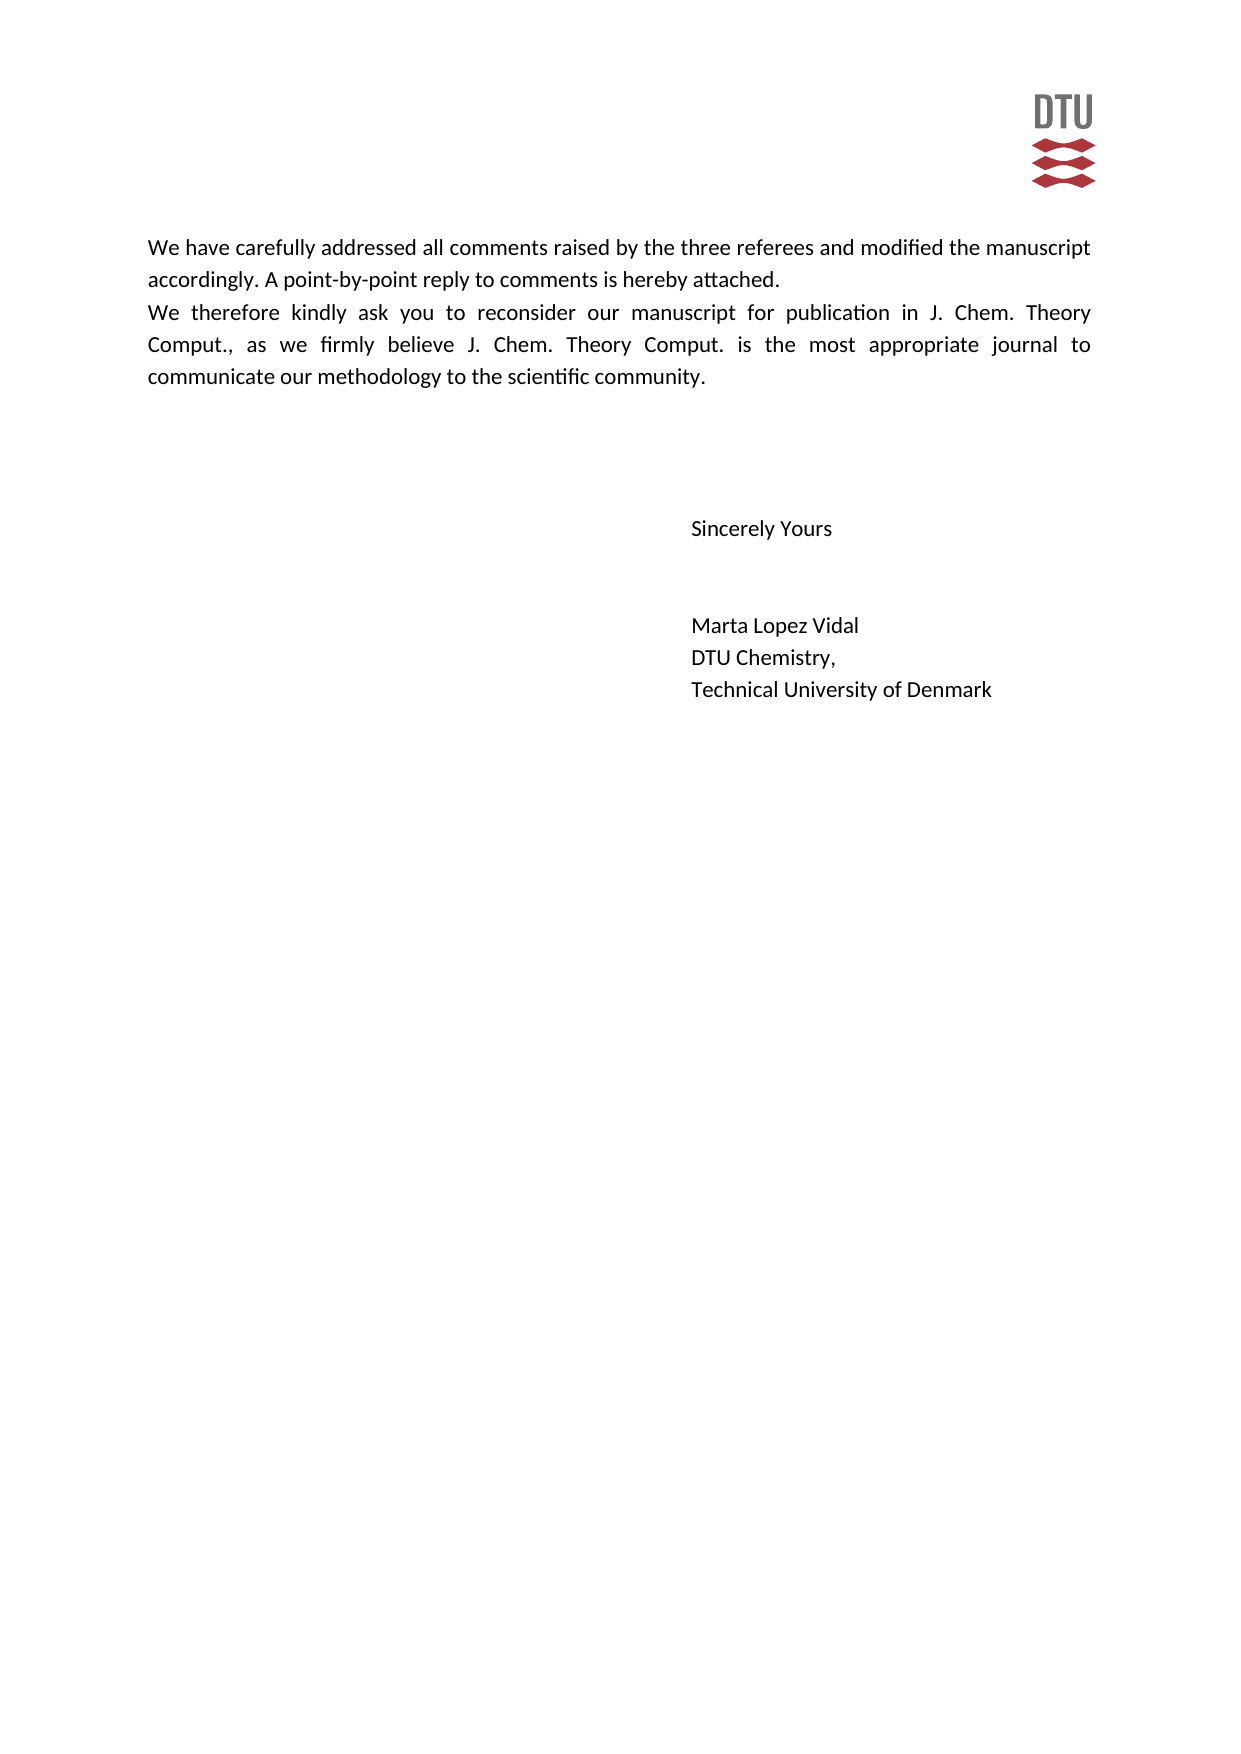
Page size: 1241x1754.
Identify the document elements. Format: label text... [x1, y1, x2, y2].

text We therefore kindly ask you to reconsider our manuscript for publication in J. Chem. Theory Comput., as we firmly believe J. Chem. Theory Comput. is the most appropriate journal to communicate our methodology to the scientific community. [148, 298, 1092, 390]
text We have carefully addressed all comments raised by the three referees and modified the manuscript accordingly. A point-by-point reply to comments is hereby attached. [148, 233, 1092, 293]
text DTU Chemistry, [691, 643, 1092, 671]
text Marta Lopez Vidal [555, 611, 1092, 639]
text Technical University of Denmark [691, 675, 1092, 703]
text Sincerely Yours [555, 514, 1092, 542]
